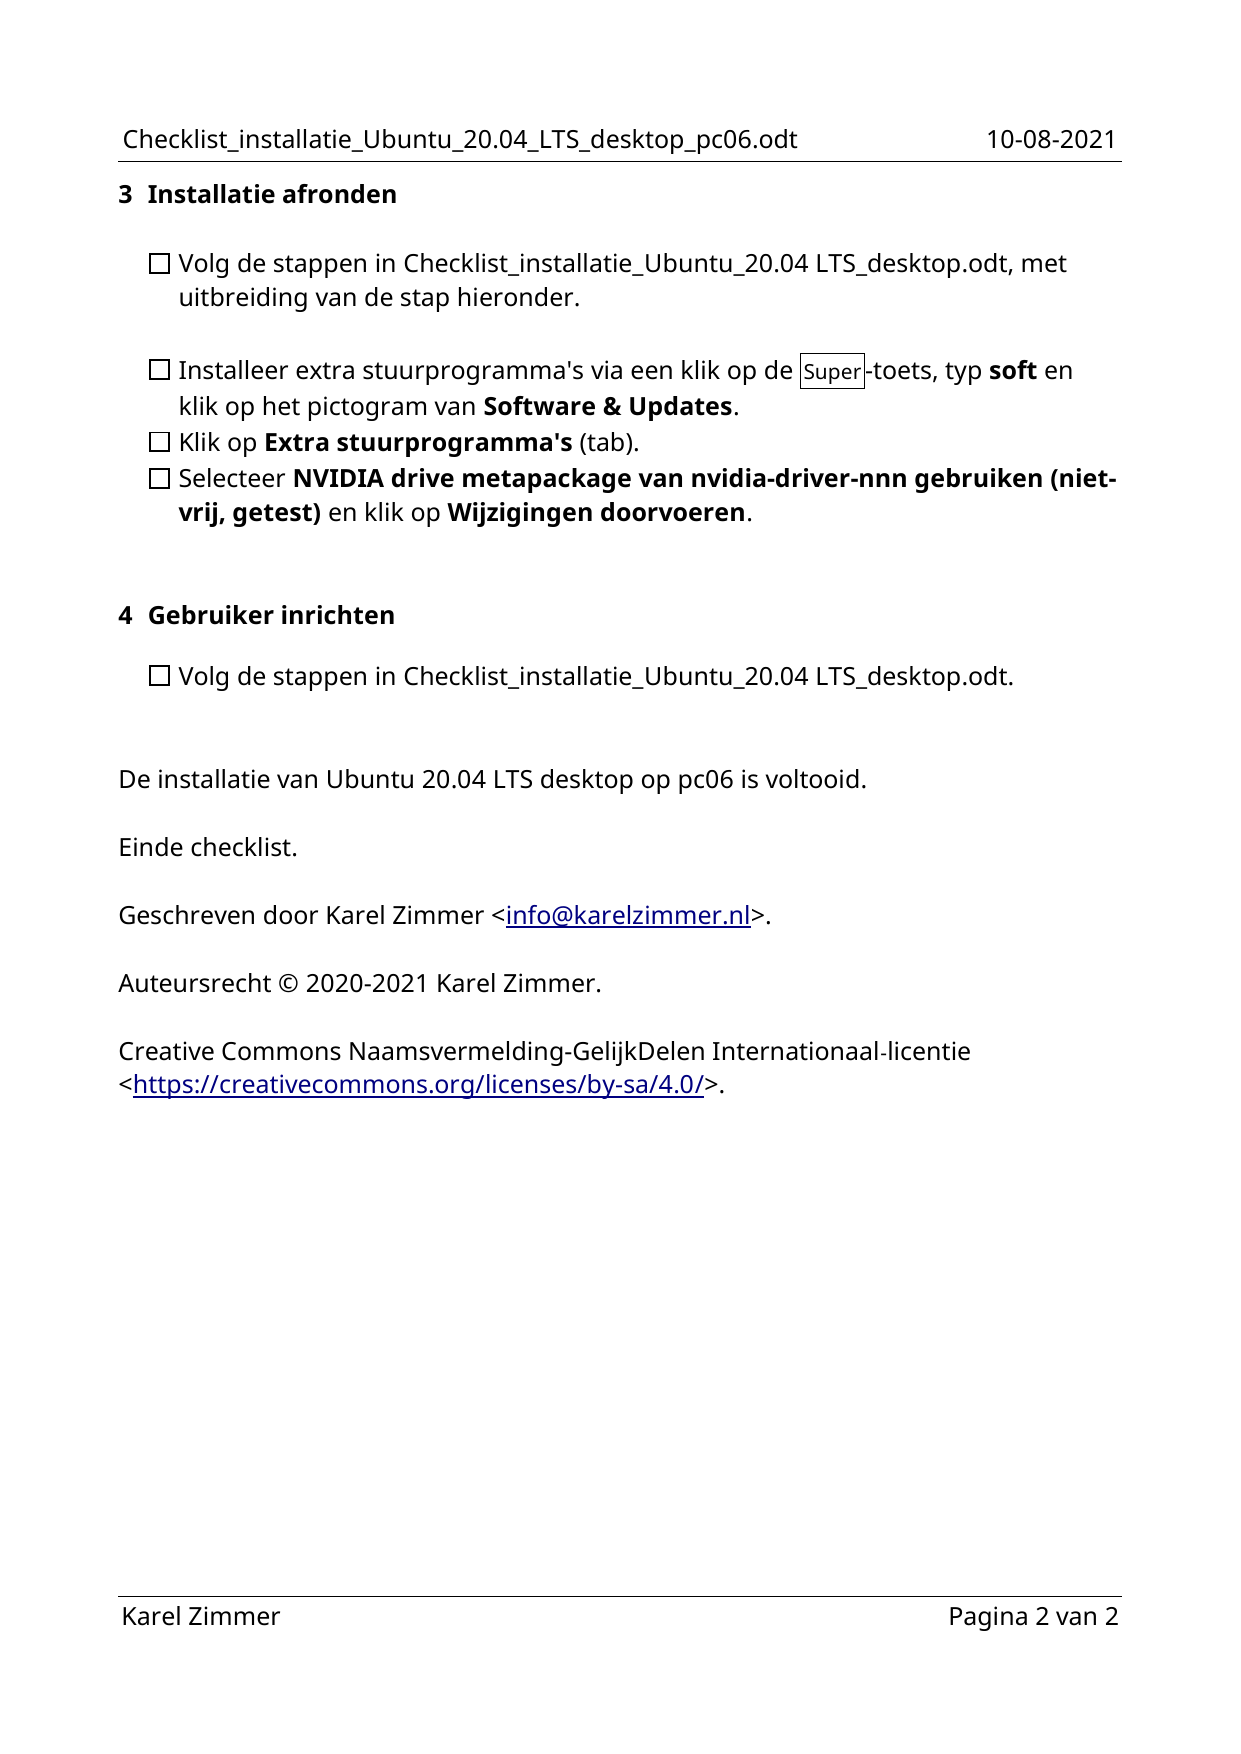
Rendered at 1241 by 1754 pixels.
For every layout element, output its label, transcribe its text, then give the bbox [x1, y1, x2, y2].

table_header [141, 245, 177, 315]
list Installatie afronden [118, 177, 1122, 211]
text Einde checklist. [118, 830, 1122, 898]
table_cell [141, 460, 177, 530]
table_cell [141, 315, 177, 351]
text De installatie van Ubuntu 20.04 LTS desktop op pc06 is voltooid. [118, 762, 1122, 796]
table_header Volg de stappen in Checklist_installatie_Ubuntu_20.04 LTS_desktop.odt. [177, 658, 1120, 694]
table_cell [141, 351, 177, 424]
table_cell Selecteer NVIDIA drive metapackage van nvidia-driver-nnn gebruiken (niet-vrij, getest) en klik op Wijzigingen doorvoeren. [177, 460, 1120, 530]
table_cell Installeer extra stuurprogramma's via een klik op de Super-toets, typ soft en klik op het pictogram van Software & Updates. [177, 351, 1120, 424]
text Geschreven door Karel Zimmer <info@karelzimmer.nl>. [118, 898, 1122, 932]
text Creative Commons Naamsvermelding-GelijkDelen Internationaal-licentie <https://creativecommons.org/licenses/by-sa/4.0/>. [118, 1033, 1122, 1101]
table_header [141, 658, 177, 694]
table_cell Klik op Extra stuurprogramma's (tab). [177, 424, 1120, 460]
text Auteursrecht © 2020-2021 Karel Zimmer. [118, 966, 1122, 999]
table_cell [177, 315, 1120, 351]
table_cell [141, 424, 177, 460]
list Gebruiker inrichten [118, 598, 1122, 632]
table_header Volg de stappen in Checklist_installatie_Ubuntu_20.04 LTS_desktop.odt, met uitbreiding van de stap hieronder. [177, 245, 1120, 315]
